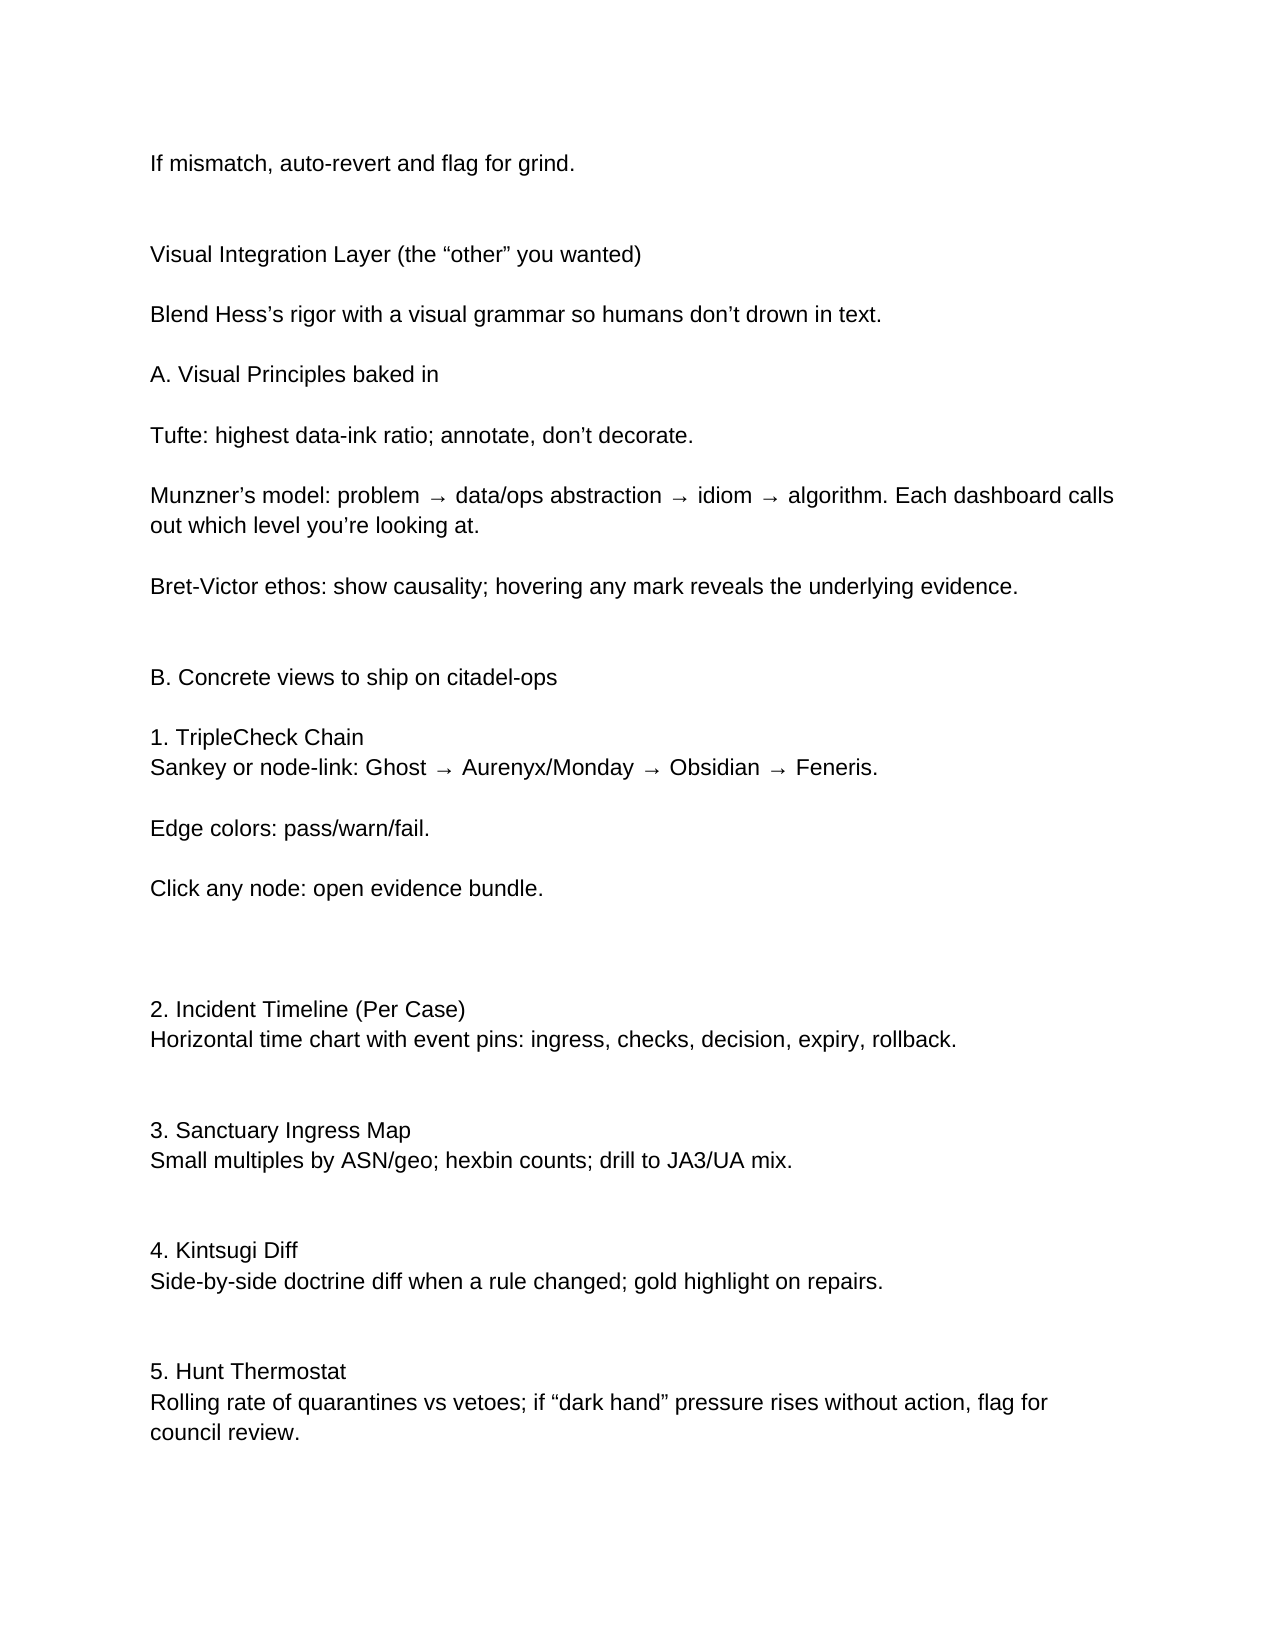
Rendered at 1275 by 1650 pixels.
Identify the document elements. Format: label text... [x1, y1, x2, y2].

text 5. Hunt Thermostat [150, 1358, 1125, 1385]
text 4. Kintsugi Diff [150, 1237, 1125, 1264]
text Tufte: highest data-ink ratio; annotate, don’t decorate. [150, 422, 1125, 448]
text Small multiples by ASN/geo; hexbin counts; drill to JA3/UA mix. [150, 1147, 1125, 1173]
text Munzner’s model: problem → data/ops abstraction → idiom → algorithm. Each dashboard calls out which level you’re looking at. [150, 482, 1125, 539]
text If mismatch, auto-revert and flag for grind. [150, 150, 1125, 176]
text Horizontal time chart with event pins: ingress, checks, decision, expiry, rollback. [150, 1026, 1125, 1052]
text Side-by-side doctrine diff when a rule changed; gold highlight on repairs. [150, 1268, 1125, 1294]
text 3. Sanctuary Ingress Map [150, 1117, 1125, 1143]
text Bret-Victor ethos: show causality; hovering any mark reveals the underlying evidence. [150, 573, 1125, 599]
text Rolling rate of quarantines vs vetoes; if “dark hand” pressure rises without action, flag for council review. [150, 1388, 1125, 1445]
text Blend Hess’s rigor with a visual grammar so humans don’t drown in text. [150, 301, 1125, 327]
text Click any node: open evidence bundle. [150, 875, 1125, 901]
text 2. Incident Timeline (Per Case) [150, 996, 1125, 1022]
text B. Concrete views to ship on citadel-ops [150, 663, 1125, 690]
text Sankey or node-link: Ghost → Aurenyx/Monday → Obsidian → Feneris. [150, 754, 1125, 781]
text 1. TripleCheck Chain [150, 724, 1125, 750]
text A. Visual Principles baked in [150, 361, 1125, 388]
text Visual Integration Layer (the “other” you wanted) [150, 241, 1125, 267]
text Edge colors: pass/warn/fail. [150, 814, 1125, 841]
